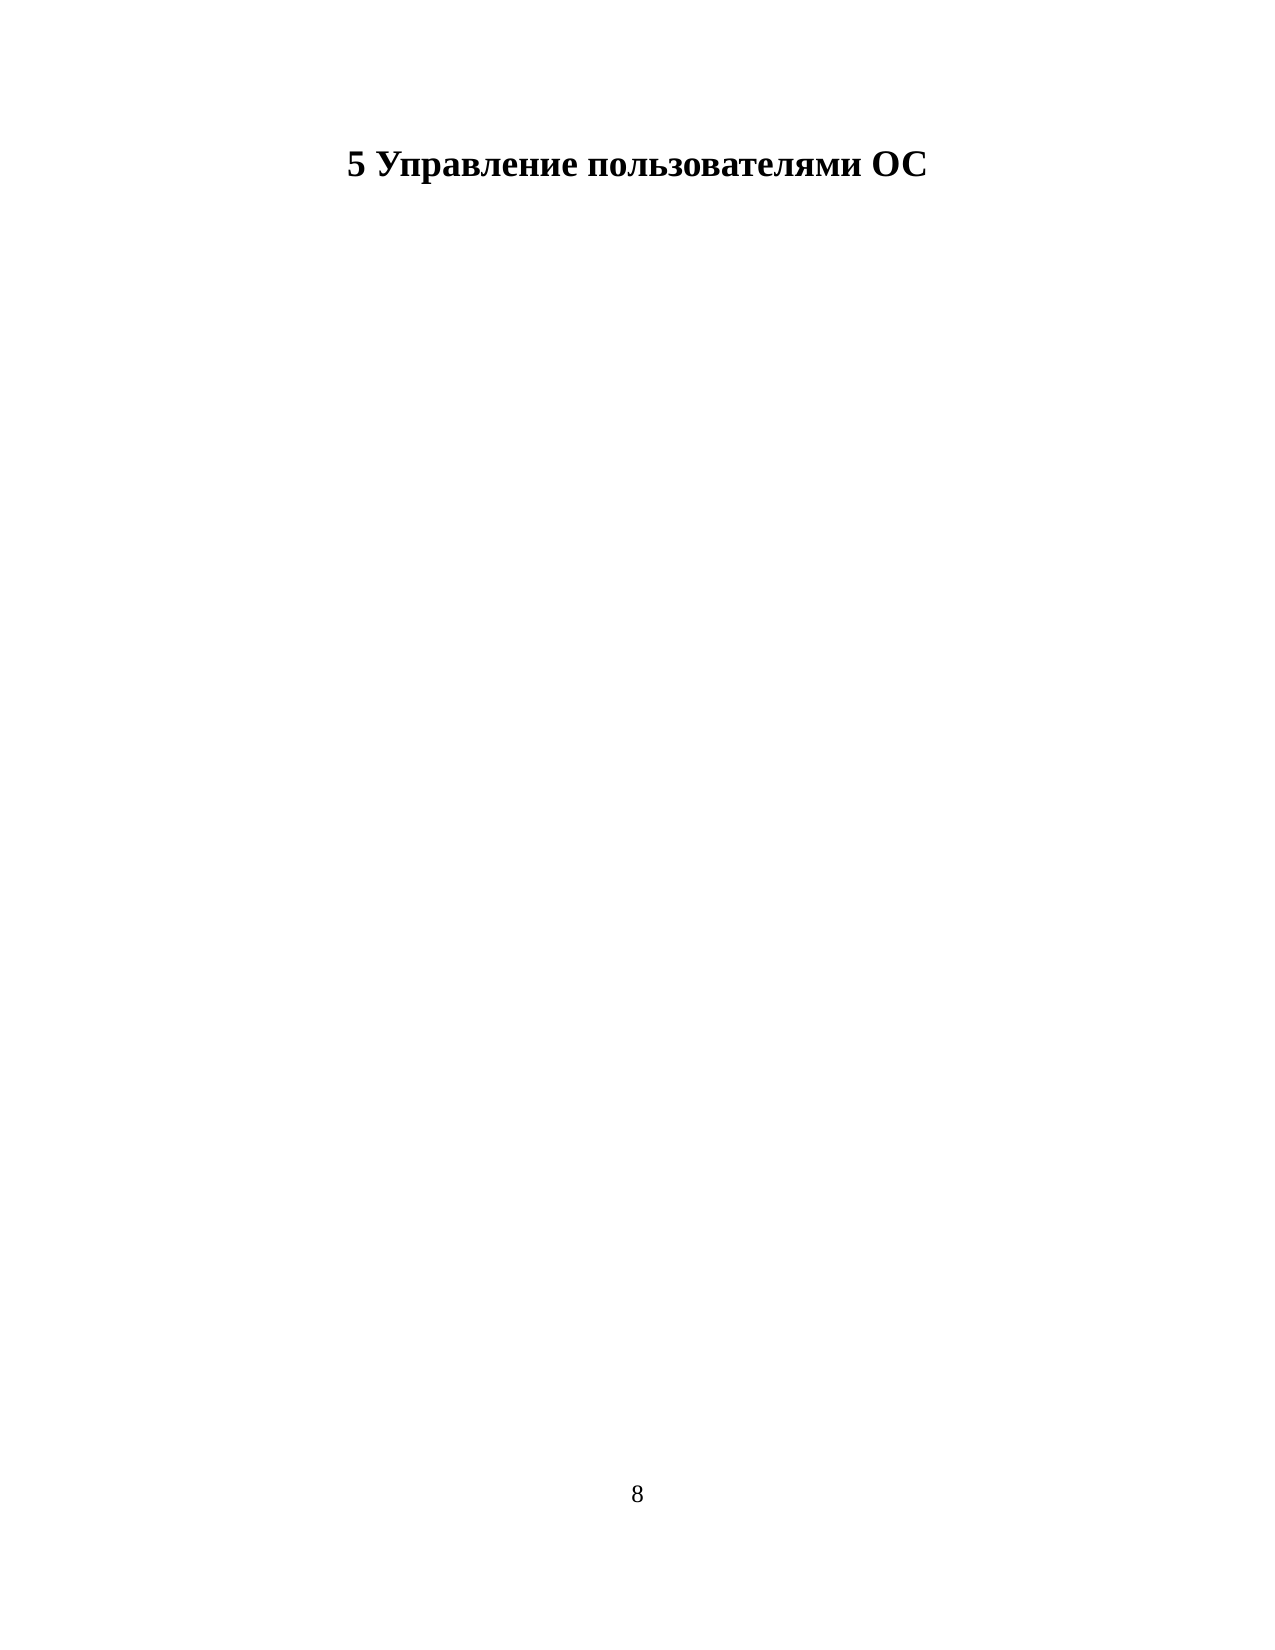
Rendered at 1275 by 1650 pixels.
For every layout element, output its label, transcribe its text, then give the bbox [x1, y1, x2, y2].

subtitle 5 Управление пользователями ОС [118, 142, 1157, 185]
